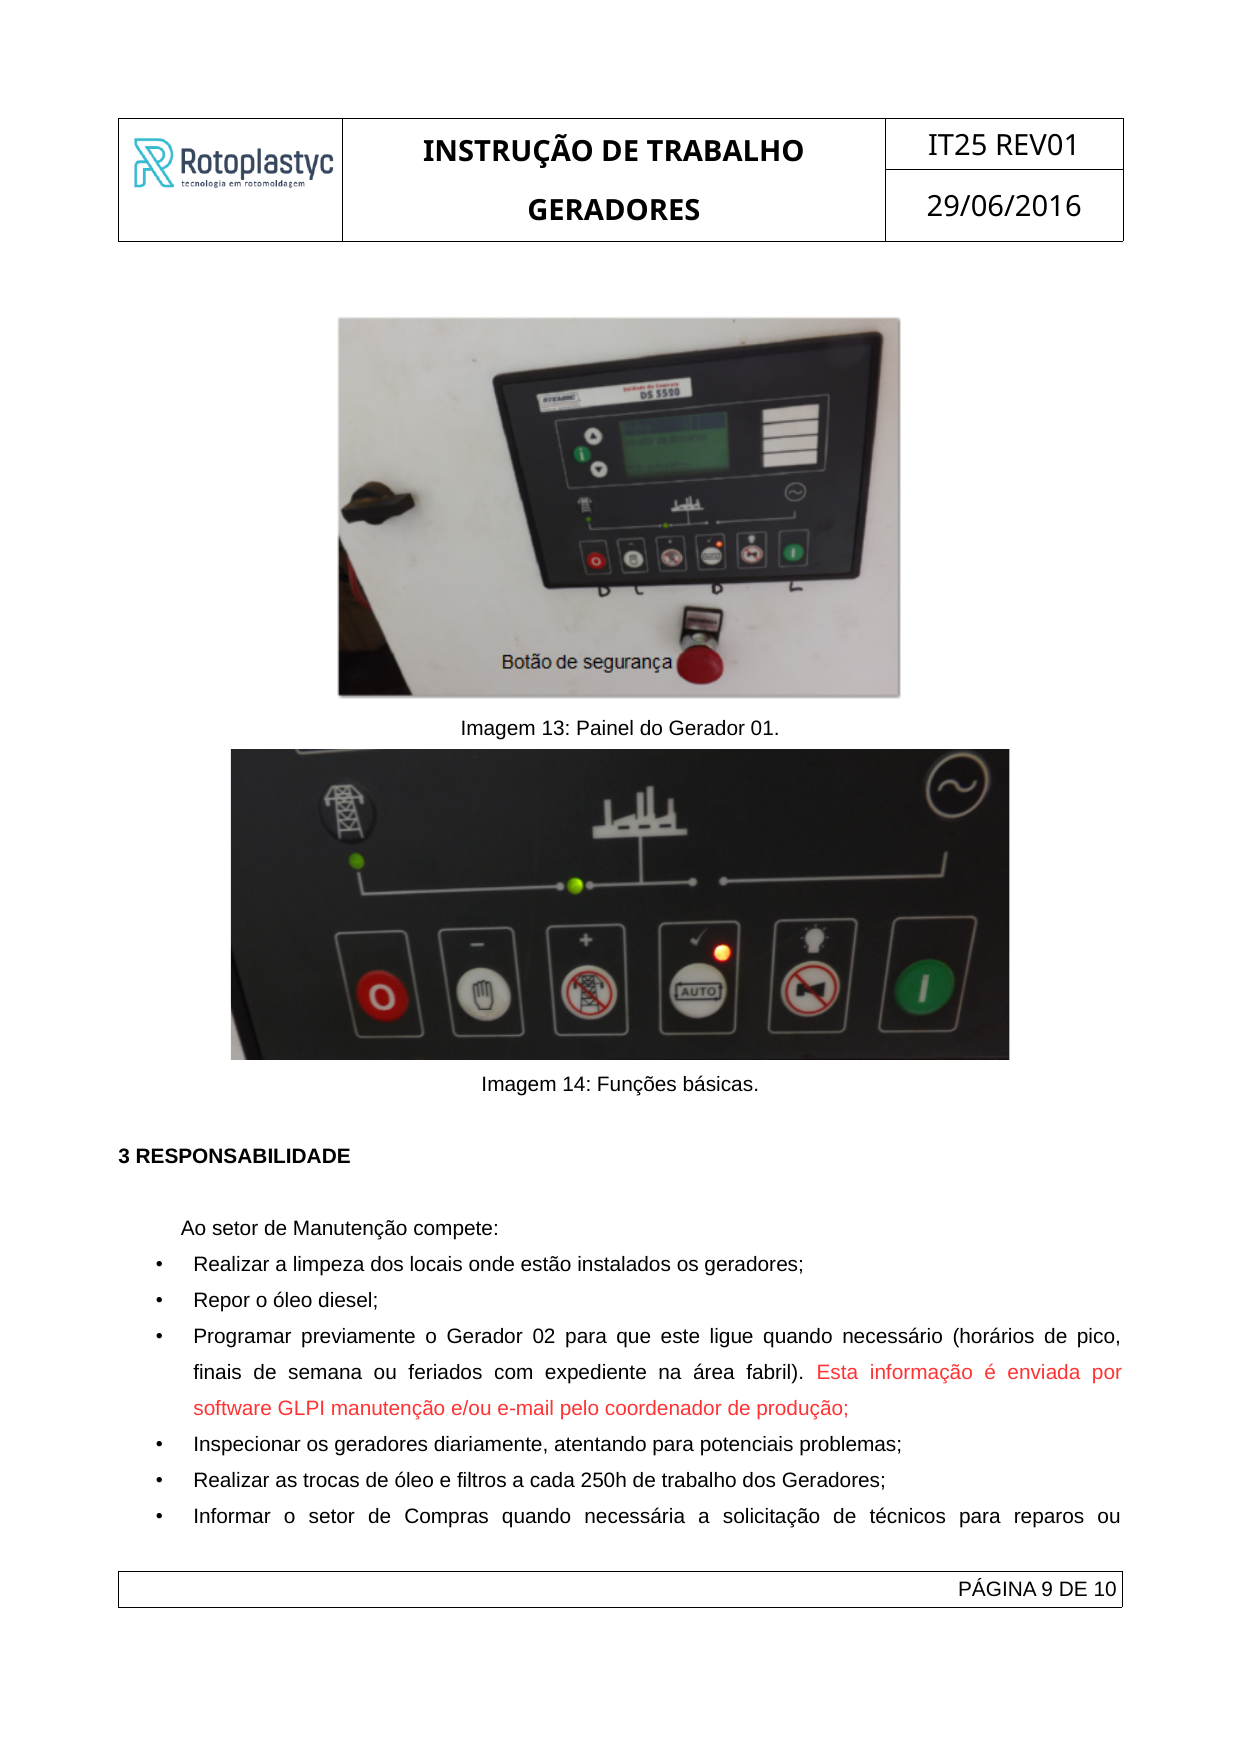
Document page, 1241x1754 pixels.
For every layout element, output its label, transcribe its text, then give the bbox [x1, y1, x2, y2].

text 3 RESPONSABILIDADE [118, 1144, 1122, 1168]
list Realizar as trocas de óleo e filtros a cada 250h de trabalho dos Geradores; [156, 1468, 1122, 1492]
list Programar previamente o Gerador 02 para que este ligue quando necessário (horários de pico, finais de semana ou feriados com expediente na área fabril). Esta informação é enviada por software GLPI manutenção e/ou e-mail pelo coordenador de produção; [156, 1324, 1122, 1420]
text Imagem 13: Painel do Gerador 01. [118, 299, 1122, 740]
list Inspecionar os geradores diariamente, atentando para potenciais problemas; [156, 1432, 1122, 1456]
list Repor o óleo diesel; [156, 1288, 1122, 1312]
list Realizar a limpeza dos locais onde estão instalados os geradores; [156, 1252, 1122, 1276]
list Informar o setor de Compras quando necessária a solicitação de técnicos para reparos ou [156, 1504, 1122, 1528]
picture [331, 305, 909, 704]
text Ao setor de Manutenção compete: [118, 1216, 1122, 1240]
text Imagem 14: Funções básicas. [118, 752, 1122, 1096]
picture [230, 749, 1010, 1060]
picture [131, 132, 338, 193]
